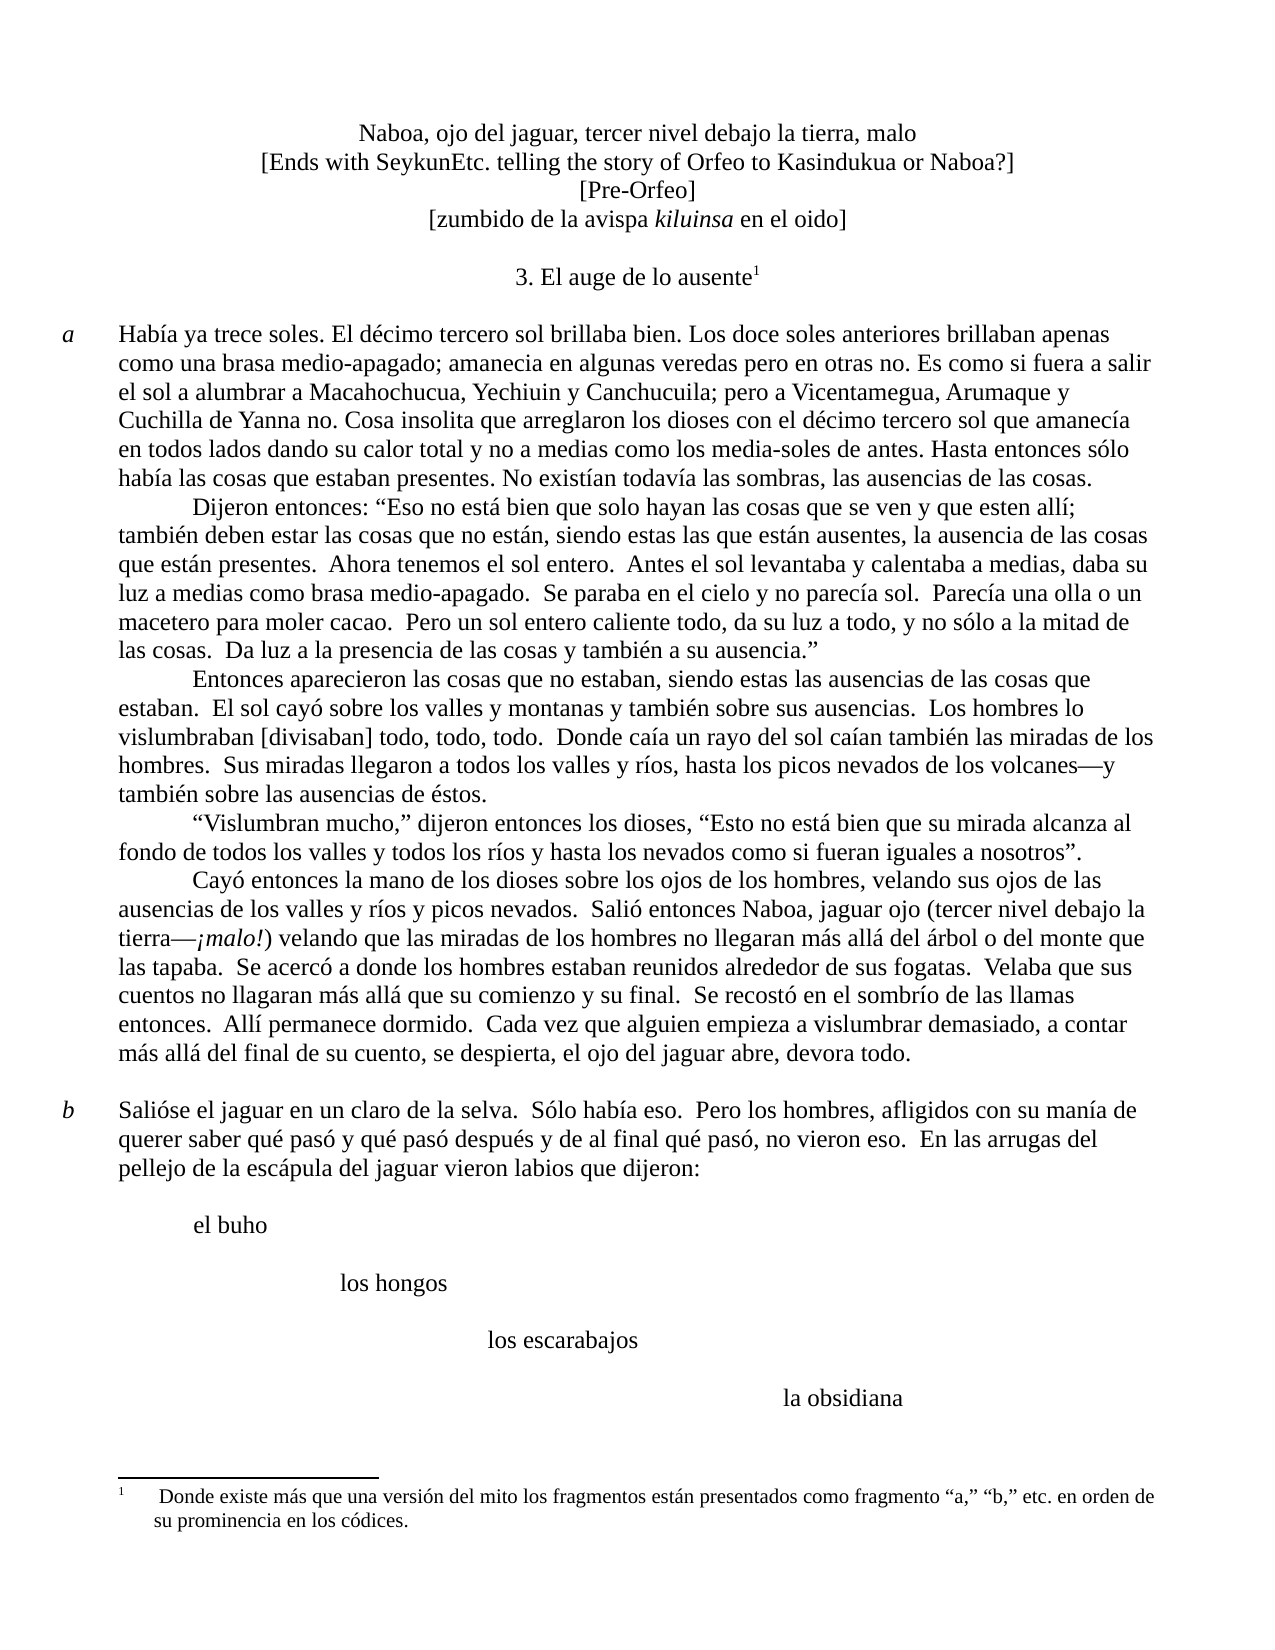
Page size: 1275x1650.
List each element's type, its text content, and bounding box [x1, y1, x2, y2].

text a Había ya trece soles. El décimo tercero sol brillaba bien. Los doce soles anteriores brillaban apenas como una brasa medio-apagado; amanecia en algunas veredas pero en otras no. Es como si fuera a salir el sol a alumbrar a Macahochucua, Yechiuin y Canchucuila; pero a Vicentamegua, Arumaque y Cuchilla de Yanna no. Cosa insolita que arreglaron los dioses con el décimo tercero sol que amanecía en todos lados dando su calor total y no a medias como los media-soles de antes. Hasta entonces sólo había las cosas que estaban presentes. No existían todavía las sombras, las ausencias de las cosas. [62, 319, 1157, 492]
text los hongos [118, 1268, 1157, 1297]
text “Vislumbran mucho,” dijeron entonces los dioses, “Esto no está bien que su mirada alcanza al fondo de todos los valles y todos los ríos y hasta los nevados como si fueran iguales a nosotros”. [118, 808, 1157, 866]
text Entonces aparecieron las cosas que no estaban, siendo estas las ausencias de las cosas que estaban. El sol cayó sobre los valles y montanas y también sobre sus ausencias. Los hombres lo vislumbraban [divisaban] todo, todo, todo. Donde caía un rayo del sol caían también las miradas de los hombres. Sus miradas llegaron a todos los valles y ríos, hasta los picos nevados de los volcanes—y también sobre las ausencias de éstos. [118, 664, 1157, 808]
text [Ends with SeykunEtc. telling the story of Orfeo to Kasindukua or Naboa?] [118, 147, 1157, 176]
text Cayó entonces la mano de los dioses sobre los ojos de los hombres, velando sus ojos de las ausencias de los valles y ríos y picos nevados. Salió entonces Naboa, jaguar ojo (tercer nivel debajo la tierra—¡malo!) velando que las miradas de los hombres no llegaran más allá del árbol o del monte que las tapaba. Se acercó a donde los hombres estaban reunidos alrededor de sus fogatas. Velaba que sus cuentos no llagaran más allá que su comienzo y su final. Se recostó en el sombrío de las llamas entonces. Allí permanece dormido. Cada vez que alguien empieza a vislumbrar demasiado, a contar más allá del final de su cuento, se despierta, el ojo del jaguar abre, devora todo. [118, 866, 1157, 1067]
text Donde existe más que una versión del mito los fragmentos están presentados como fragmento “a,” “b,” etc. en orden de su prominencia en los códices. [118, 1484, 1157, 1532]
text b Salióse el jaguar en un claro de la selva. Sólo había eso. Pero los hombres, afligidos con su manía de querer saber qué pasó y qué pasó después y de al final qué pasó, no vieron eso. En las arrugas del pellejo de la escápula del jaguar vieron labios que dijeron: [62, 1096, 1157, 1182]
text 3. El auge de lo ausente [118, 262, 1157, 291]
text [zumbido de la avispa kiluinsa en el oido] [118, 204, 1157, 233]
text Naboa, ojo del jaguar, tercer nivel debajo la tierra, malo [118, 118, 1157, 147]
text el buho [118, 1211, 1157, 1239]
text los escarabajos [118, 1326, 1157, 1354]
text la obsidiana [118, 1383, 1157, 1412]
text Dijeron entonces: “Eso no está bien que solo hayan las cosas que se ven y que esten allí; también deben estar las cosas que no están, siendo estas las que están ausentes, la ausencia de las cosas que están presentes. Ahora tenemos el sol entero. Antes el sol levantaba y calentaba a medias, daba su luz a medias como brasa medio-apagado. Se paraba en el cielo y no parecía sol. Parecía una olla o un macetero para moler cacao. Pero un sol entero caliente todo, da su luz a todo, y no sólo a la mitad de las cosas. Da luz a la presencia de las cosas y también a su ausencia.” [118, 492, 1157, 664]
text [Pre-Orfeo] [118, 176, 1157, 204]
